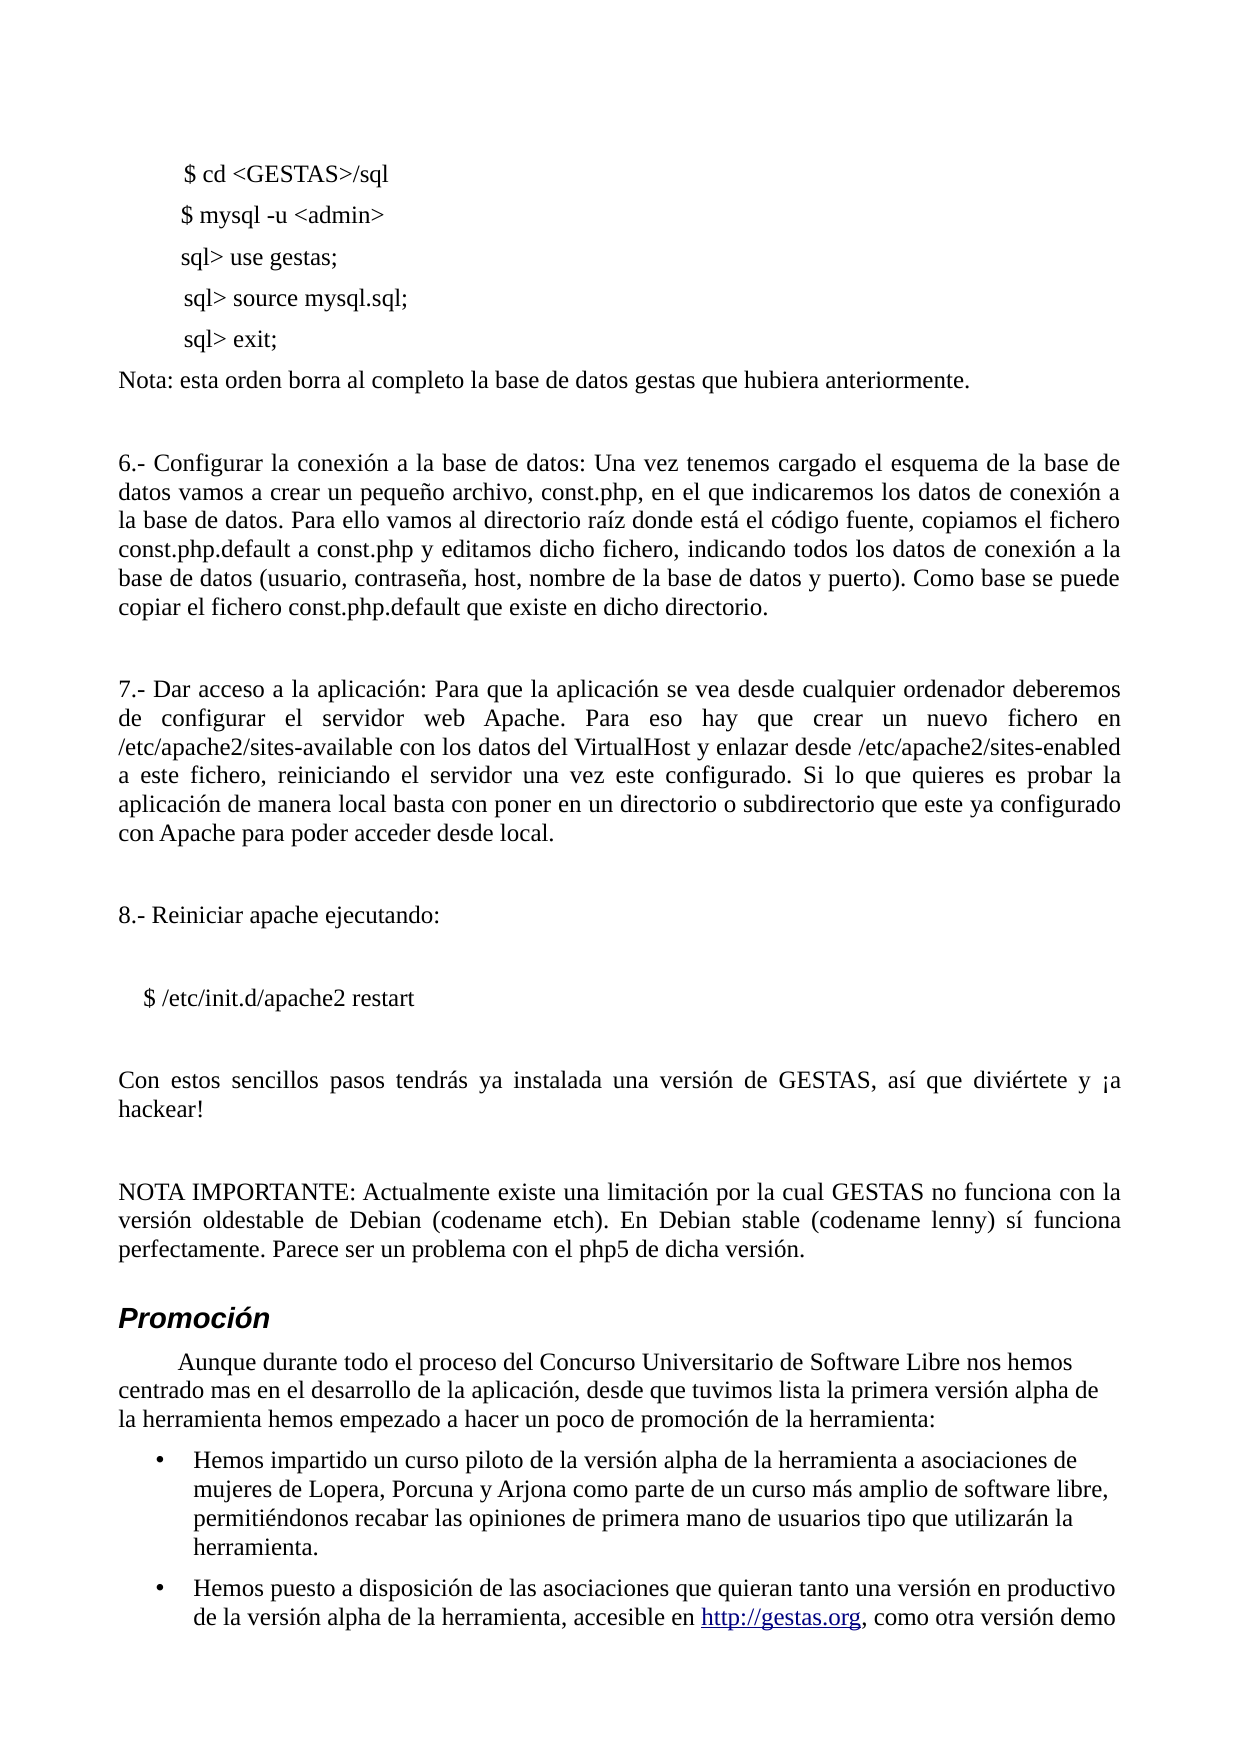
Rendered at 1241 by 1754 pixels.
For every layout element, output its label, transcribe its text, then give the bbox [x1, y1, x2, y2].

text $ /etc/init.d/apache2 restart [118, 983, 1122, 1012]
text NOTA IMPORTANTE: Actualmente existe una limitación por la cual GESTAS no funciona con la versión oldestable de Debian (codename etch). En Debian stable (codename lenny) sí funciona perfectamente. Parece ser un problema con el php5 de dicha versión. [118, 1177, 1122, 1263]
text $ cd <GESTAS>/sql [118, 159, 1122, 188]
text 7.- Dar acceso a la aplicación: Para que la aplicación se vea desde cualquier ordenador deberemos de configurar el servidor web Apache. Para eso hay que crear un nuevo fichero en /etc/apache2/sites-available con los datos del VirtualHost y enlazar desde /etc/apache2/sites-enabled a este fichero, reiniciando el servidor una vez este configurado. Si lo que quieres es probar la aplicación de manera local basta con poner en un directorio o subdirectorio que este ya configurado con Apache para poder acceder desde local. [118, 674, 1122, 847]
text Con estos sencillos pasos tendrás ya instalada una versión de GESTAS, así que diviértete y ¡a hackear! [118, 1066, 1122, 1123]
text sql> exit; [118, 324, 1122, 353]
list Hemos impartido un curso piloto de la versión alpha de la herramienta a asociaciones de mujeres de Lopera, Porcuna y Arjona como parte de un curso más amplio de software libre, permitiéndonos recabar las opiniones de primera mano de usuarios tipo que utilizarán la herramienta. [156, 1445, 1122, 1560]
text Aunque durante todo el proceso del Concurso Universitario de Software Libre nos hemos centrado mas en el desarrollo de la aplicación, desde que tuvimos lista la primera versión alpha de la herramienta hemos empezado a hacer un poco de promoción de la herramienta: [118, 1347, 1122, 1433]
text sql> use gestas; [118, 242, 1122, 271]
text sql> source mysql.sql; [118, 283, 1122, 312]
text 6.- Configurar la conexión a la base de datos: Una vez tenemos cargado el esquema de la base de datos vamos a crear un pequeño archivo, const.php, en el que indicaremos los datos de conexión a la base de datos. Para ello vamos al directorio raíz donde está el código fuente, copiamos el fichero const.php.default a const.php y editamos dicho fichero, indicando todos los datos de conexión a la base de datos (usuario, contraseña, host, nombre de la base de datos y puerto). Como base se puede copiar el fichero const.php.default que existe en dicho directorio. [118, 448, 1122, 621]
list Hemos puesto a disposición de las asociaciones que quieran tanto una versión en productivo de la versión alpha de la herramienta, accesible en http://gestas.org, como otra versión demo [156, 1573, 1122, 1630]
text 8.- Reiniciar apache ejecutando: [118, 901, 1122, 929]
text $ mysql -u <admin> [118, 201, 1122, 229]
text Nota: esta orden borra al completo la base de datos gestas que hubiera anteriormente. [118, 366, 1122, 394]
subtitle Promoción [118, 1301, 1122, 1334]
